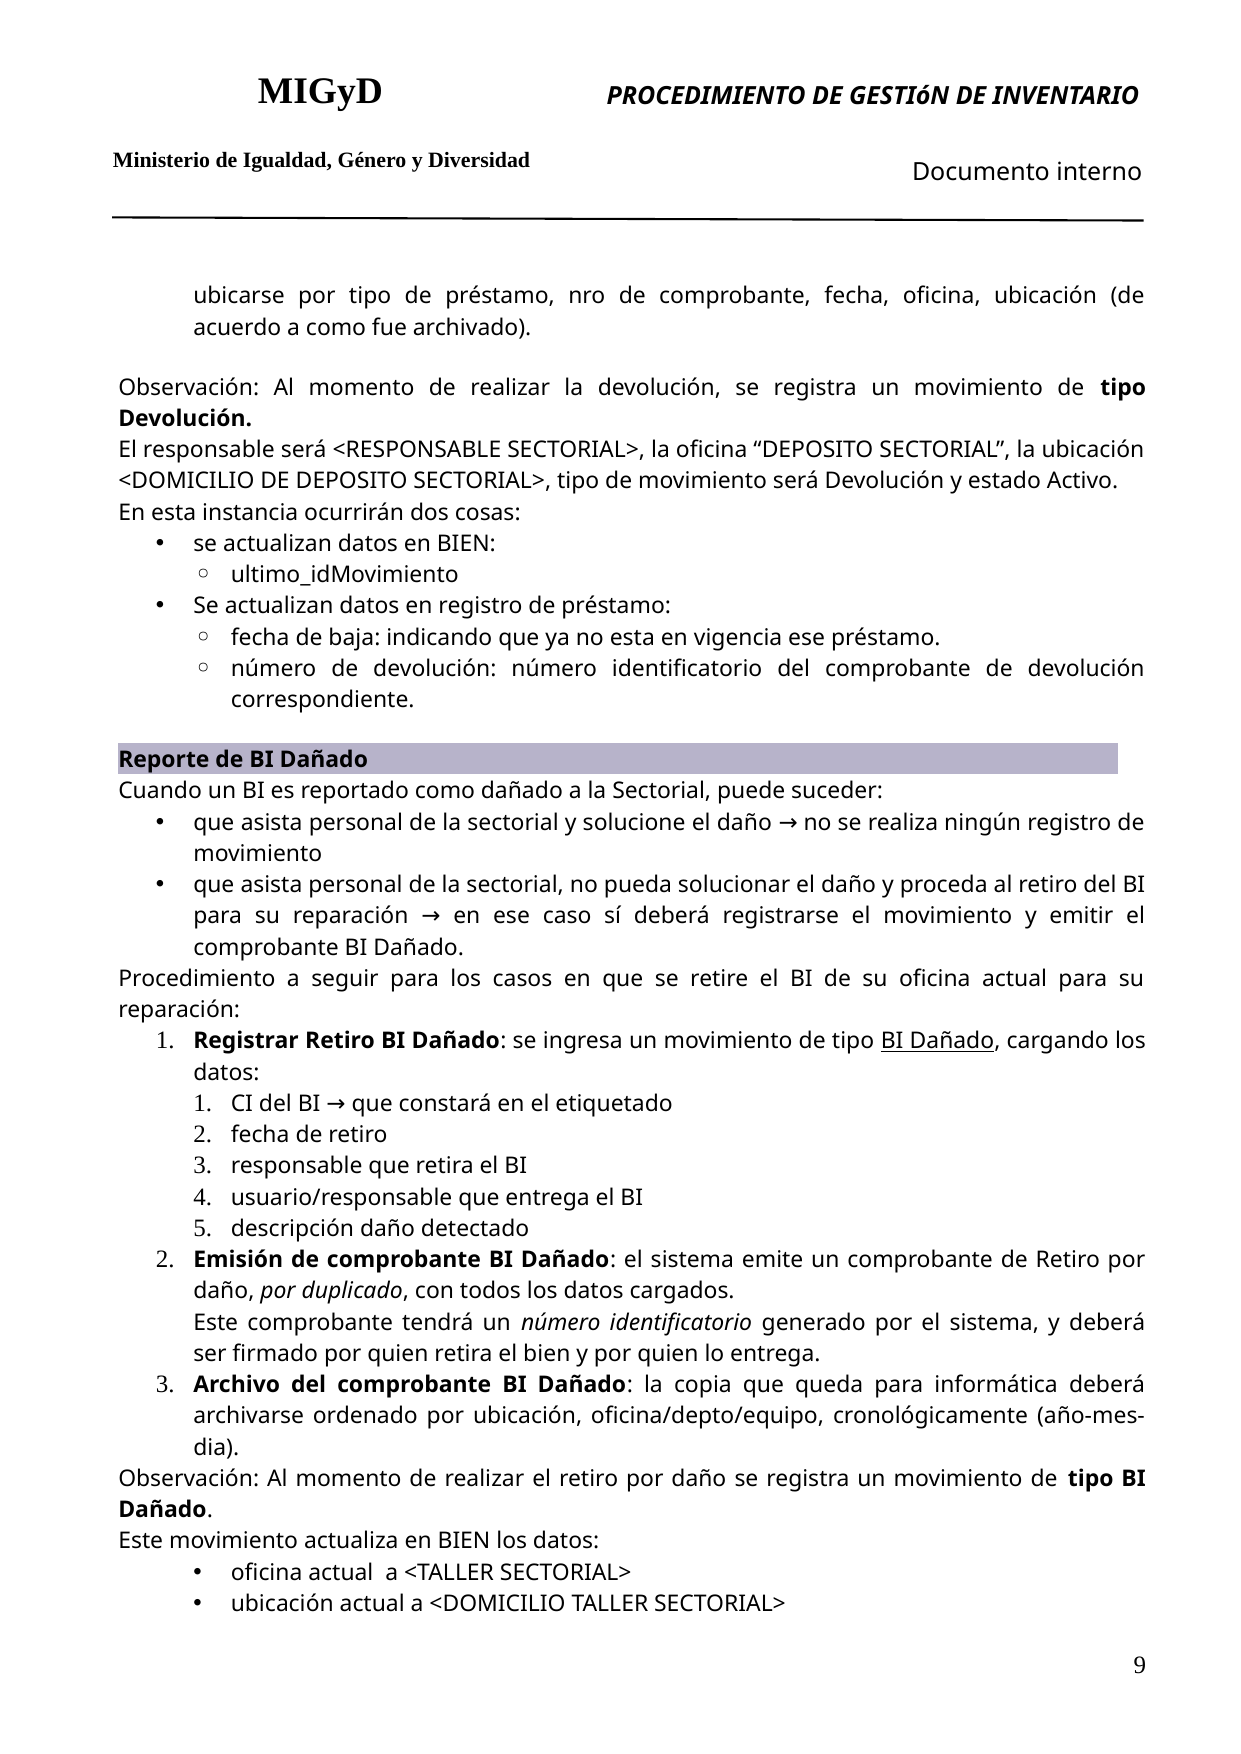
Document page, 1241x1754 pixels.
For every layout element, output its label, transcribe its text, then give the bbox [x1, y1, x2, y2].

list se actualizan datos en BIEN: [156, 527, 1146, 558]
list Se actualizan datos en registro de préstamo: [156, 589, 1146, 621]
list oficina actual a <TALLER SECTORIAL> [193, 1556, 1146, 1587]
text En esta instancia ocurrirán dos cosas: [118, 496, 1146, 527]
text Observación: Al momento de realizar la devolución, se registra un movimiento de tipo Devolución. [118, 371, 1146, 433]
list fecha de retiro [193, 1118, 1146, 1149]
text El responsable será <RESPONSABLE SECTORIAL>, la oficina “DEPOSITO SECTORIAL”, la ubicación <DOMICILIO DE DEPOSITO SECTORIAL>, tipo de movimiento será Devolución y estado Activo. [118, 433, 1146, 496]
list Registrar Retiro BI Dañado: se ingresa un movimiento de tipo BI Dañado, cargando los datos: [156, 1024, 1146, 1087]
list Este comprobante tendrá un número identificatorio generado por el sistema, y deberá ser firmado por quien retira el bien y por quien lo entrega. [156, 1306, 1146, 1368]
list Emisión de comprobante BI Dañado: el sistema emite un comprobante de Retiro por daño, por duplicado, con todos los datos cargados. [156, 1243, 1146, 1306]
list ubicarse por tipo de préstamo, nro de comprobante, fecha, oficina, ubicación (de acuerdo a como fue archivado). [156, 279, 1146, 342]
text Procedimiento a seguir para los casos en que se retire el BI de su oficina actual para su reparación: [118, 962, 1146, 1024]
list CI del BI → que constará en el etiquetado [193, 1087, 1146, 1118]
list que asista personal de la sectorial, no pueda solucionar el daño y proceda al retiro del BI para su reparación → en ese caso sí deberá registrarse el movimiento y emitir el comprobante BI Dañado. [156, 868, 1146, 962]
list ubicación actual a <DOMICILIO TALLER SECTORIAL> [193, 1587, 1146, 1618]
list Archivo del comprobante BI Dañado: la copia que queda para informática deberá archivarse ordenado por ubicación, oficina/depto/equipo, cronológicamente (año-mes-dia). [156, 1368, 1146, 1462]
list usuario/responsable que entrega el BI [193, 1181, 1146, 1212]
text Observación: Al momento de realizar el retiro por daño se registra un movimiento de tipo BI Dañado. [118, 1462, 1146, 1524]
list ultimo_idMovimiento [193, 558, 1146, 589]
list descripción daño detectado [193, 1212, 1146, 1243]
list fecha de baja: indicando que ya no esta en vigencia ese préstamo. [193, 621, 1146, 652]
text Este movimiento actualiza en BIEN los datos: [118, 1524, 1146, 1556]
text Reporte de BI Dañado Cuando un BI es reportado como dañado a la Sectorial, puede suceder: [118, 743, 1146, 806]
list número de devolución: número identificatorio del comprobante de devolución correspondiente. [193, 652, 1146, 714]
list que asista personal de la sectorial y solucione el daño → no se realiza ningún registro de movimiento [156, 806, 1146, 868]
list responsable que retira el BI [193, 1149, 1146, 1181]
